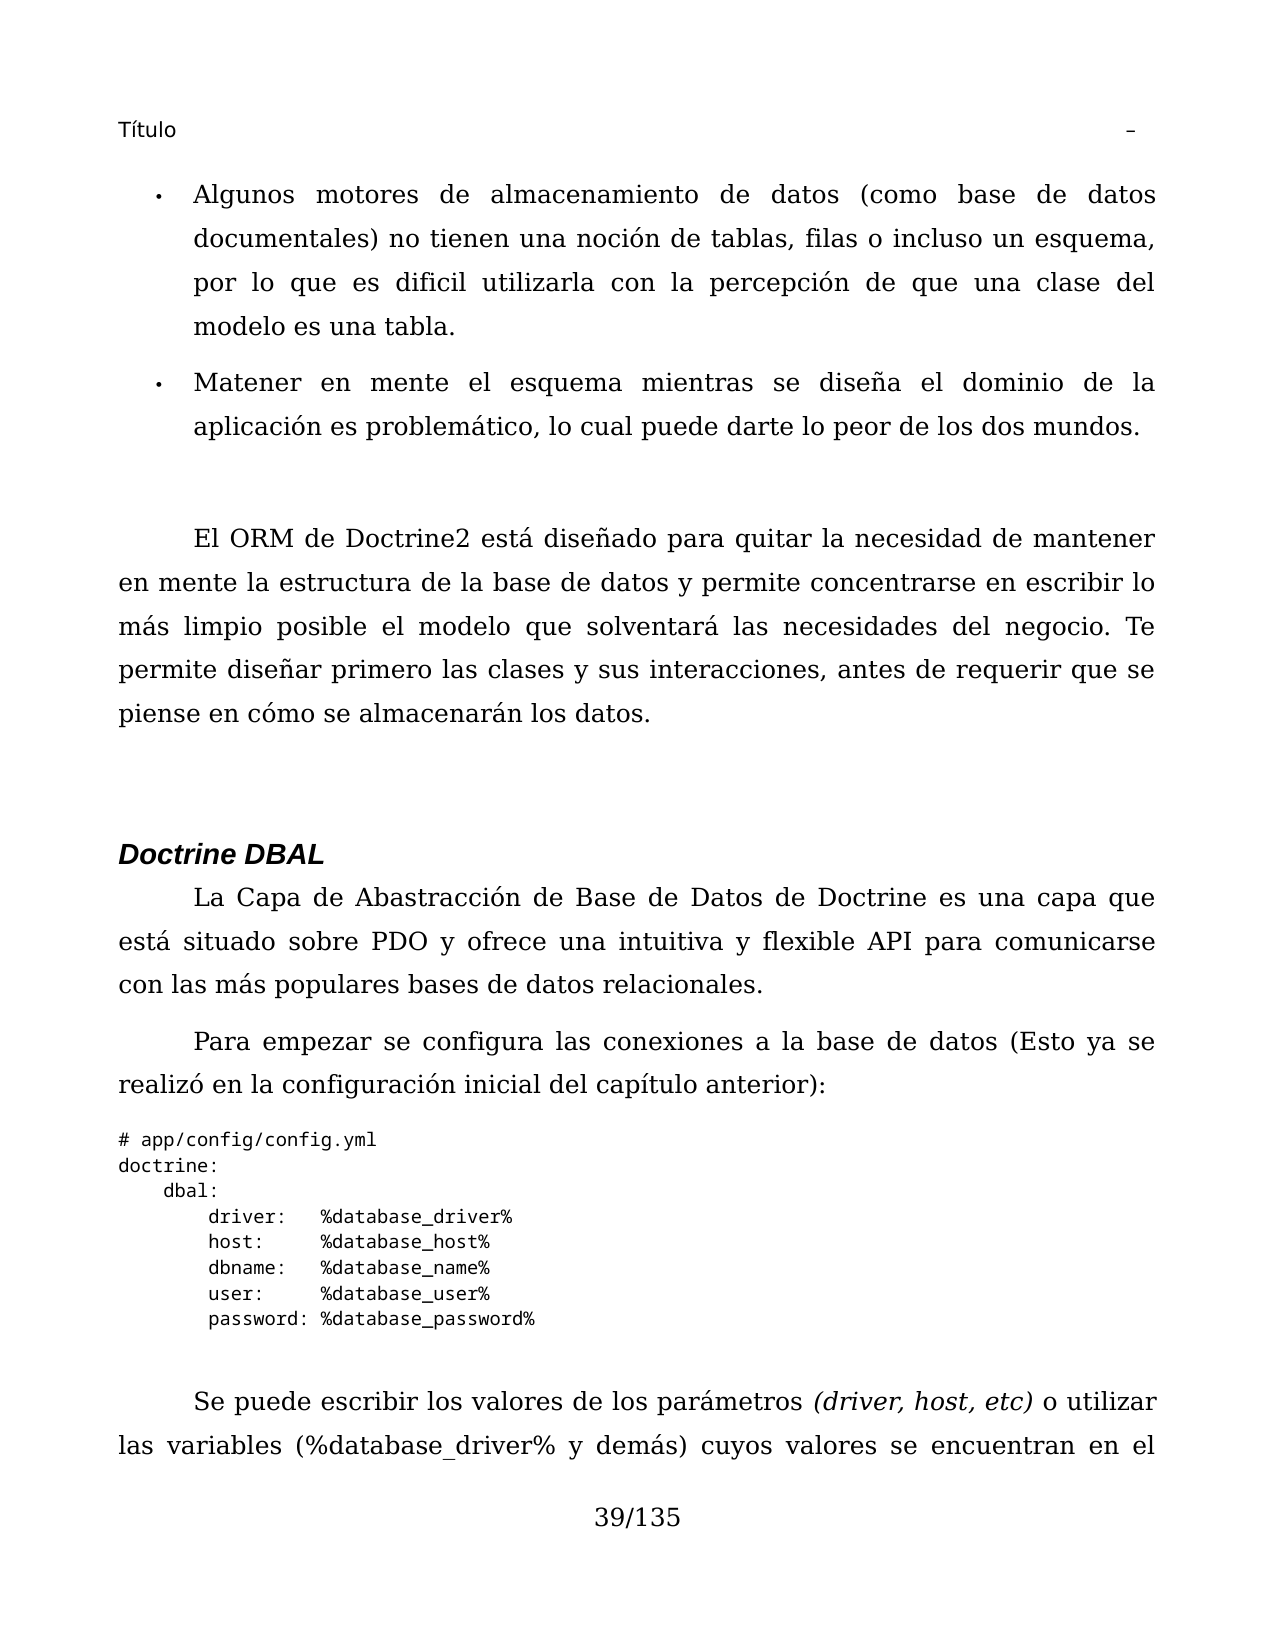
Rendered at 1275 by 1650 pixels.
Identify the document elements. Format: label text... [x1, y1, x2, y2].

text La Capa de Abastracción de Base de Datos de Doctrine es una capa que está situado sobre PDO y ofrece una intuitiva y flexible API para comunicarse con las más populares bases de datos relacionales. [118, 883, 1157, 1000]
list Matener en mente el esquema mientras se diseña el dominio de la aplicación es problemático, lo cual puede darte lo peor de los dos mundos. [156, 368, 1157, 441]
text host: %database_host% [118, 1229, 1157, 1254]
list Algunos motores de almacenamiento de datos (como base de datos documentales) no tienen una noción de tablas, filas o incluso un esquema, por lo que es dificil utilizarla con la percepción de que una clase del modelo es una tabla. [156, 181, 1157, 341]
text dbname: %database_name% [118, 1254, 1157, 1280]
text El ORM de Doctrine2 está diseñado para quitar la necesidad de mantener en mente la estructura de la base de datos y permite concentrarse en escribir lo más limpio posible el modelo que solventará las necesidades del negocio. Te permite diseñar primero las clases y sus interacciones, antes de requerir que se piense en cómo se almacenarán los datos. [118, 524, 1157, 729]
text dbal: [118, 1178, 1157, 1203]
text user: %database_user% [118, 1280, 1157, 1305]
text # app/config/config.yml [118, 1127, 1157, 1152]
text driver: %database_driver% [118, 1203, 1157, 1229]
text Se puede escribir los valores de los parámetros (driver, host, etc) o utilizar las variables (%database_driver% y demás) cuyos valores se encuentran en el [118, 1387, 1157, 1460]
text password: %database_password% [118, 1305, 1157, 1331]
text doctrine: [118, 1152, 1157, 1178]
subtitle Doctrine DBAL [118, 837, 1157, 871]
text Para empezar se configura las conexiones a la base de datos (Esto ya se realizó en la configuración inicial del capítulo anterior): [118, 1027, 1157, 1100]
